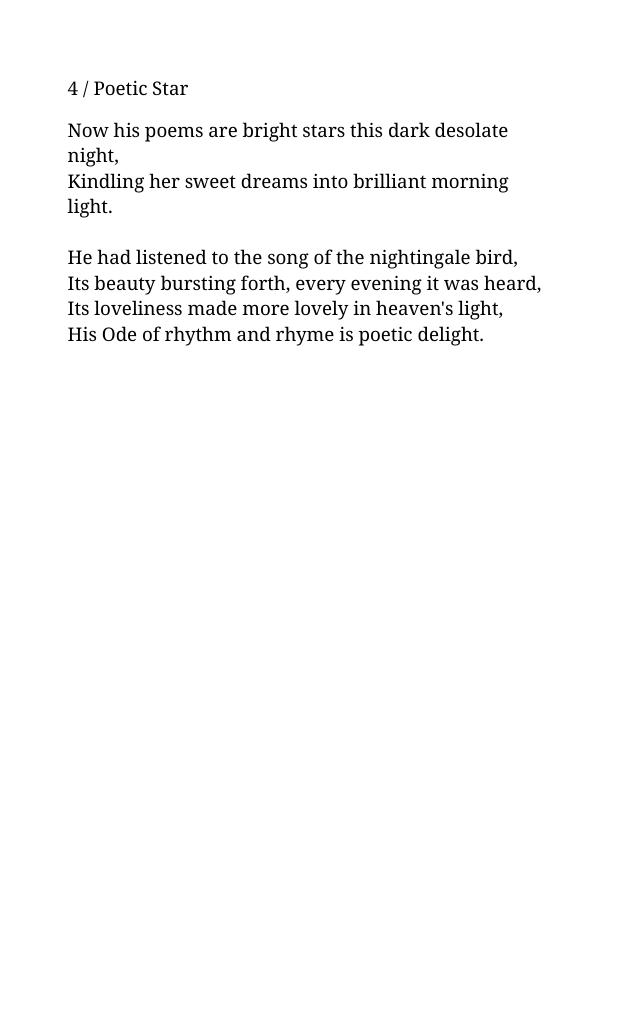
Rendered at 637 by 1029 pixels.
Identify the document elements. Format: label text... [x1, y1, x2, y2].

text His Ode of rhythm and rhyme is poetic delight. [67, 321, 553, 347]
text Its loveliness made more lovely in heaven's light, [67, 296, 553, 321]
text He had listened to the song of the nightingale bird, [67, 245, 553, 270]
text Kindling her sweet dreams into brilliant morning light. [67, 168, 553, 219]
text Now his poems are bright stars this dark desolate night, [67, 117, 553, 168]
text Its beauty bursting forth, every evening it was heard, [67, 270, 553, 296]
